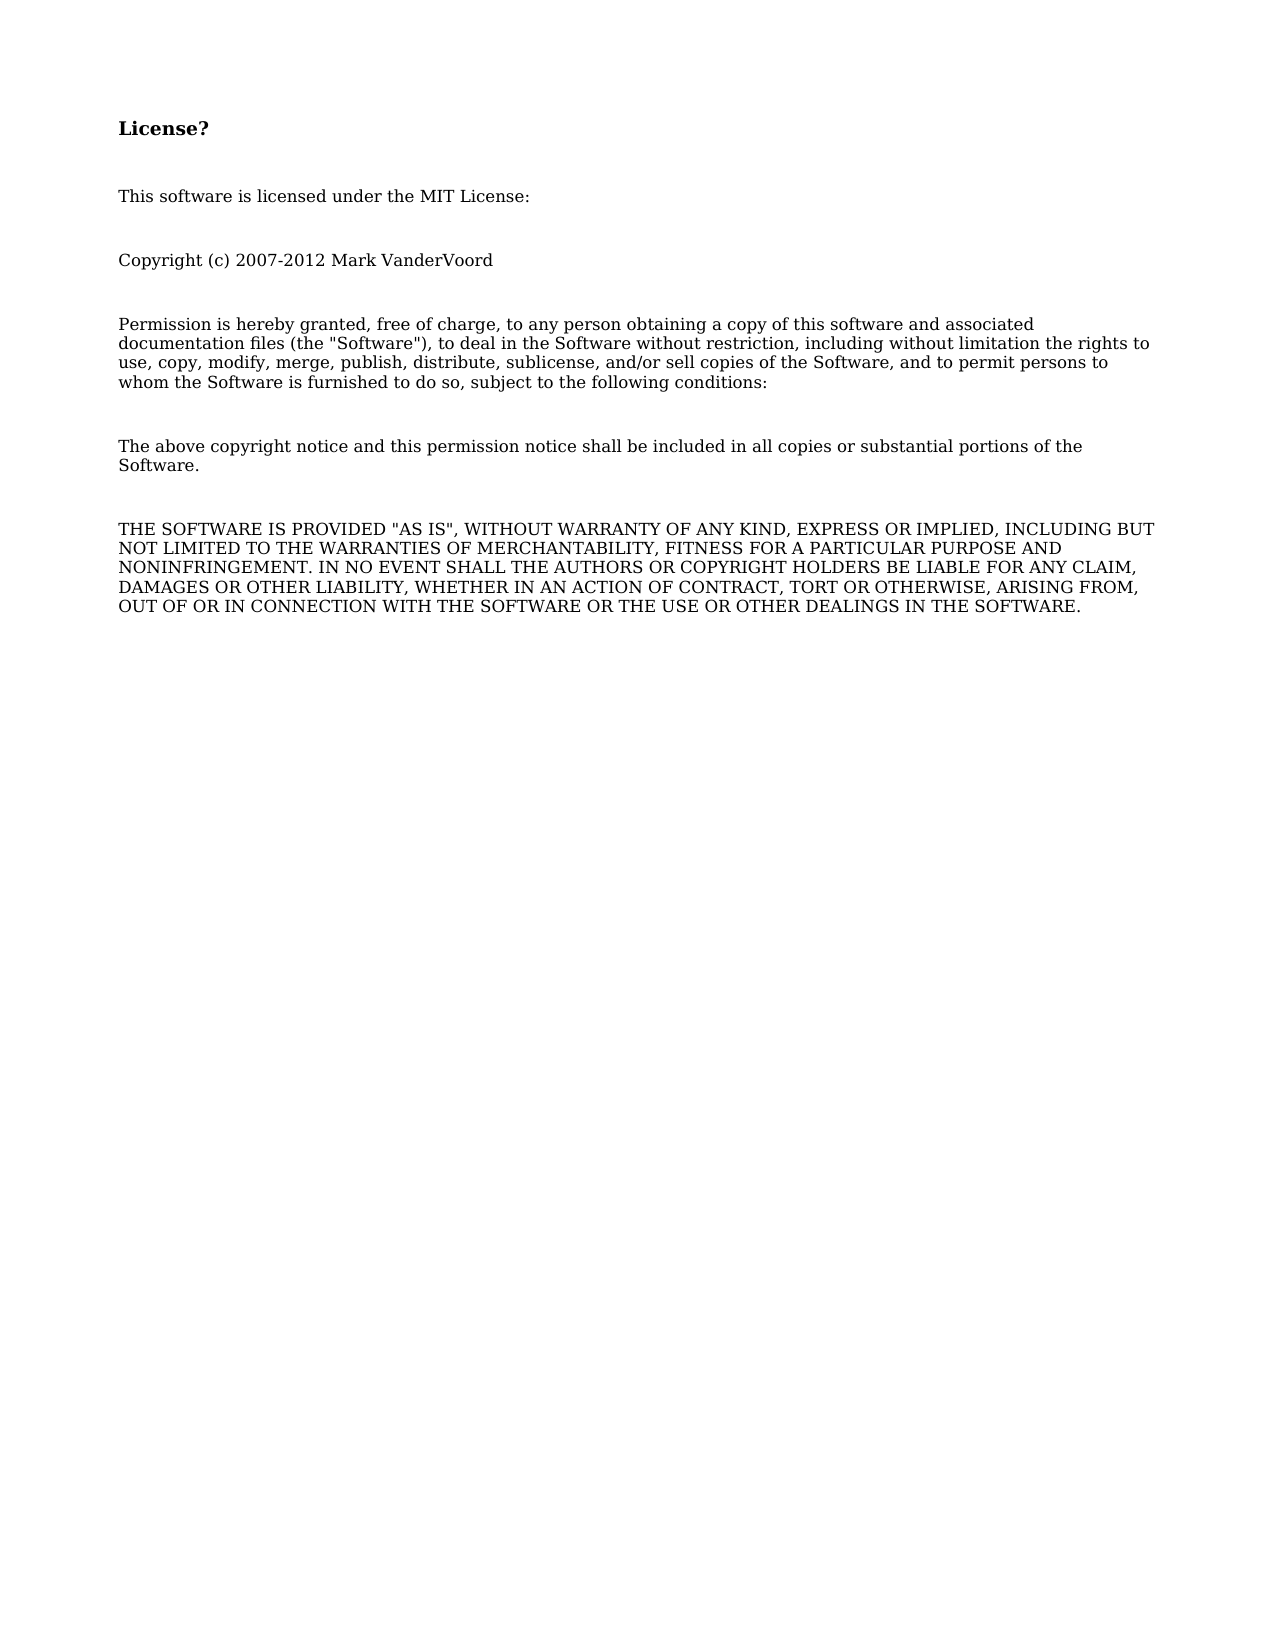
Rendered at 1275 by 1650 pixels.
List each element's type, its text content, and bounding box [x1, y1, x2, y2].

text The above copyright notice and this permission notice shall be included in all copies or substantial portions of the Software. [118, 436, 1157, 475]
text THE SOFTWARE IS PROVIDED "AS IS", WITHOUT WARRANTY OF ANY KIND, EXPRESS OR IMPLIED, INCLUDING BUT NOT LIMITED TO THE WARRANTIES OF MERCHANTABILITY, FITNESS FOR A PARTICULAR PURPOSE AND NONINFRINGEMENT. IN NO EVENT SHALL THE AUTHORS OR COPYRIGHT HOLDERS BE LIABLE FOR ANY CLAIM, DAMAGES OR OTHER LIABILITY, WHETHER IN AN ACTION OF CONTRACT, TORT OR OTHERWISE, ARISING FROM, OUT OF OR IN CONNECTION WITH THE SOFTWARE OR THE USE OR OTHER DEALINGS IN THE SOFTWARE. [118, 519, 1157, 616]
text This software is licensed under the MIT License: [118, 187, 1157, 206]
text Permission is hereby granted, free of charge, to any person obtaining a copy of this software and associated documentation files (the "Software"), to deal in the Software without restriction, including without limitation the rights to use, copy, modify, merge, publish, distribute, sublicense, and/or sell copies of the Software, and to permit persons to whom the Software is furnished to do so, subject to the following conditions: [118, 314, 1157, 392]
text License? [118, 118, 1157, 140]
text Copyright (c) 2007-2012 Mark VanderVoord [118, 251, 1157, 270]
